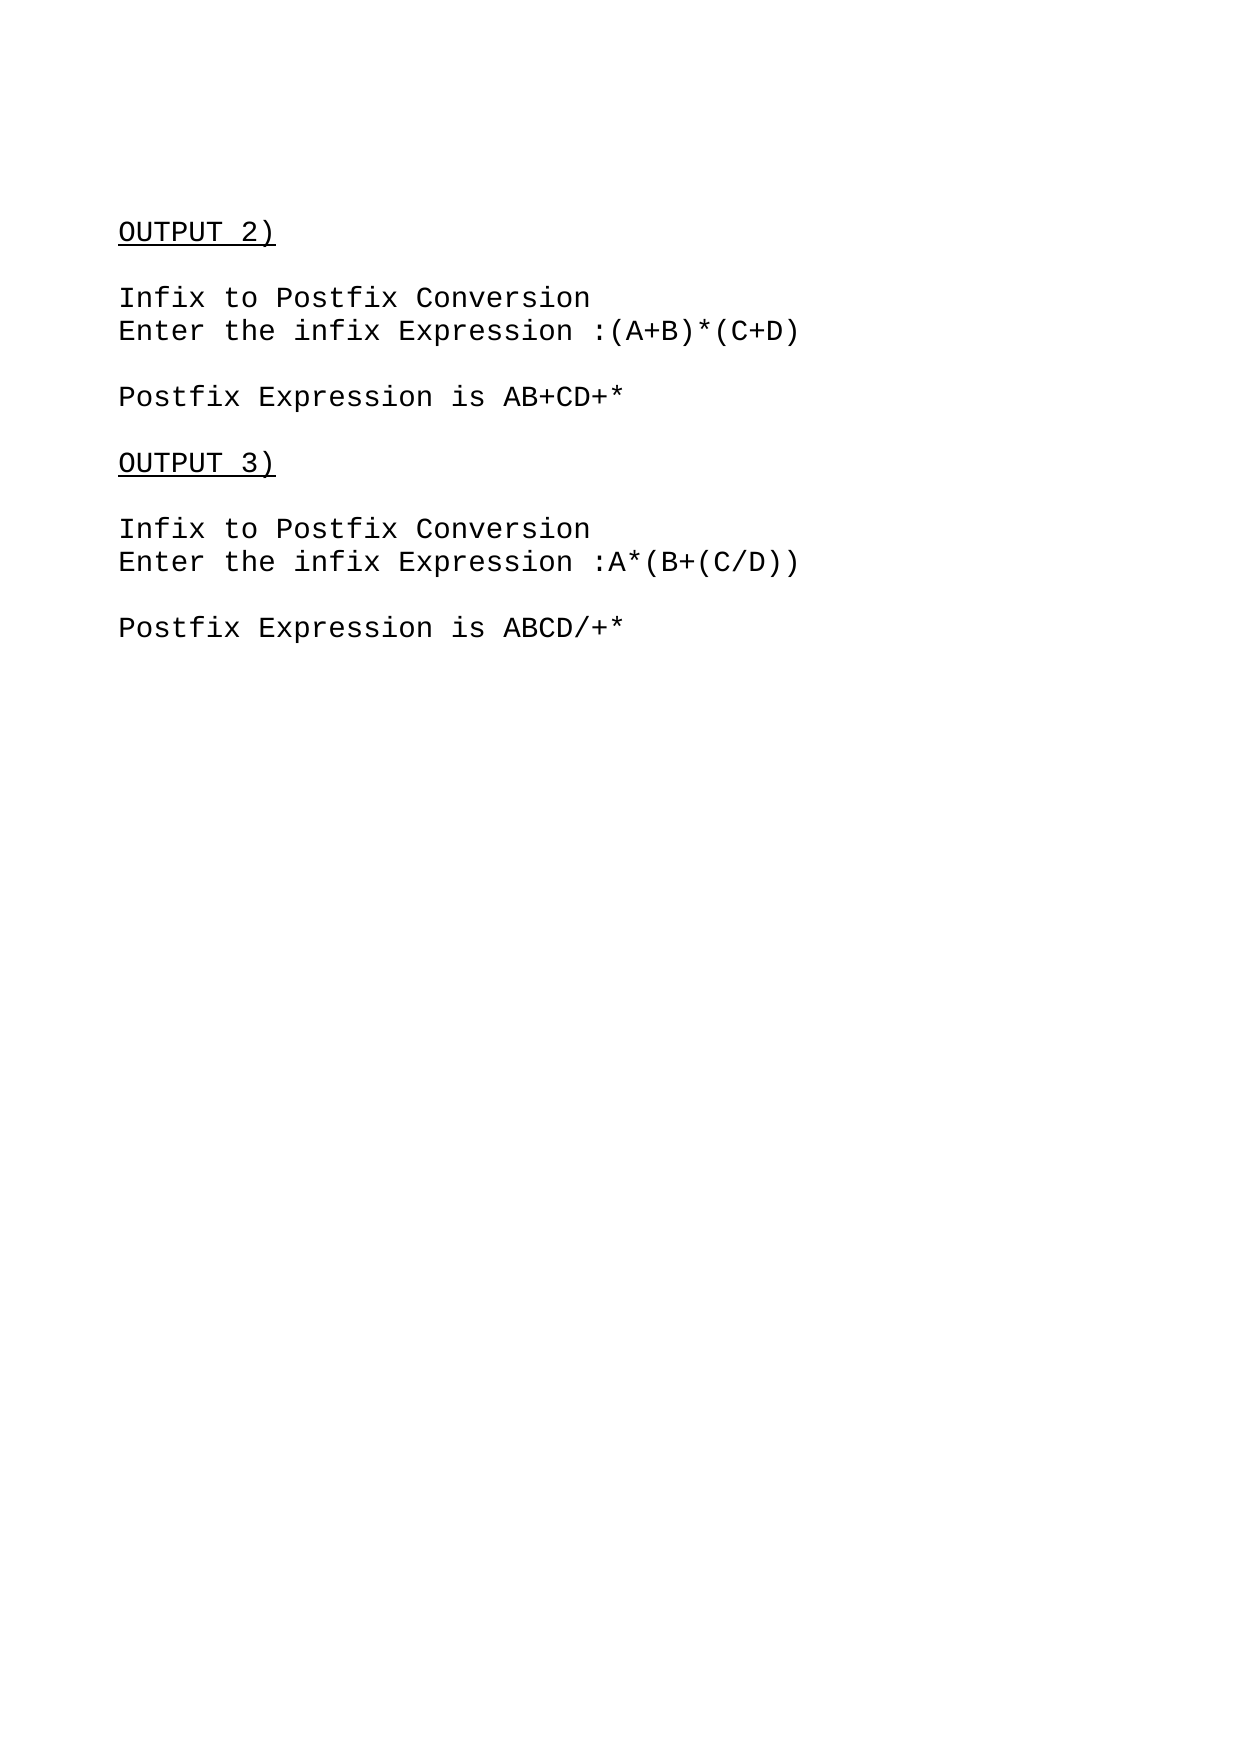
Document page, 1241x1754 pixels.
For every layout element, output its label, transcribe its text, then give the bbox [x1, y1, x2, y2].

text Postfix Expression is ABCD/+* [118, 613, 1122, 646]
text Postfix Expression is AB+CD+* [118, 382, 1122, 415]
text Enter the infix Expression :A*(B+(C/D)) [118, 547, 1122, 580]
text OUTPUT 3) [118, 448, 1122, 481]
text OUTPUT 2) [118, 217, 1122, 250]
text Infix to Postfix Conversion [118, 283, 1122, 316]
text Enter the infix Expression :(A+B)*(C+D) [118, 316, 1122, 349]
text Infix to Postfix Conversion [118, 514, 1122, 547]
